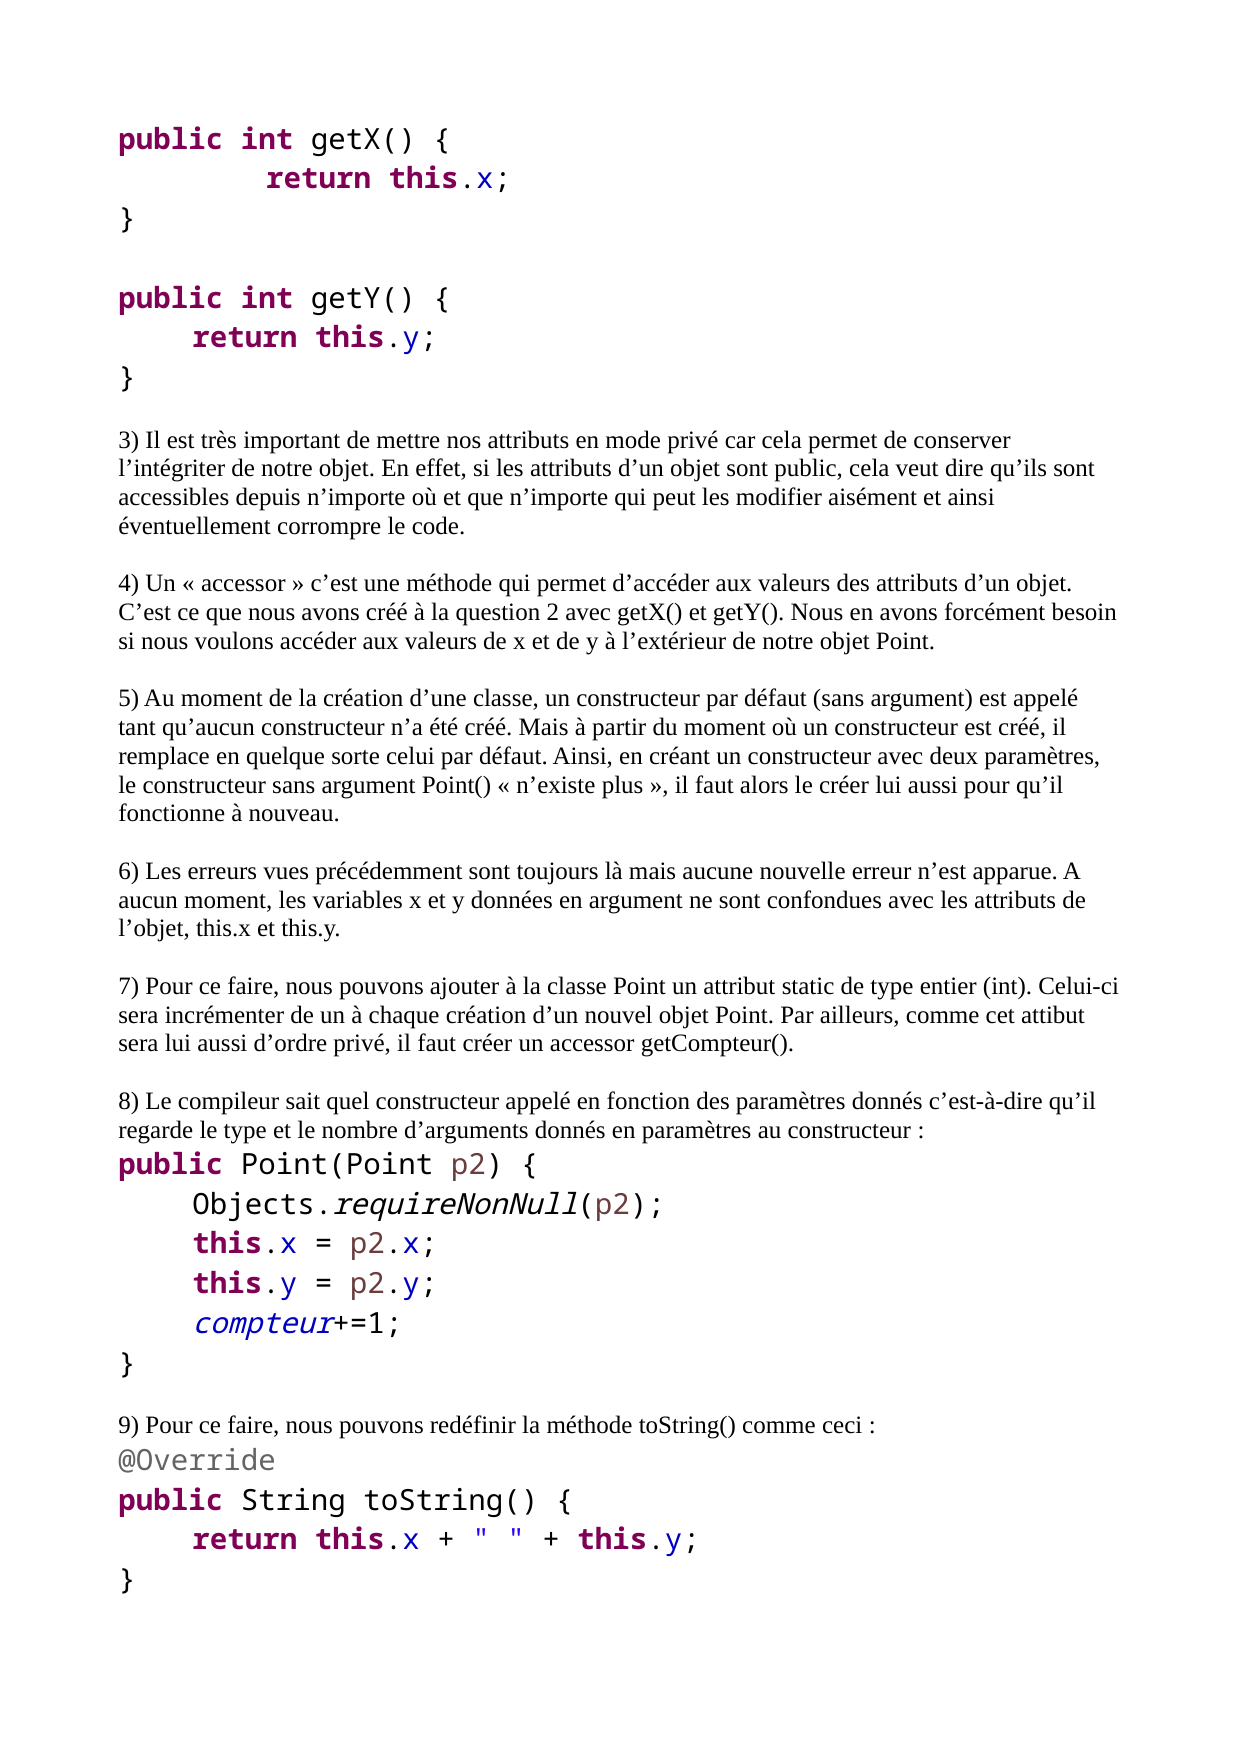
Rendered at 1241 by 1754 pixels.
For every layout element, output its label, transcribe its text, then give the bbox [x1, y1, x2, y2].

text public String toString() { [118, 1479, 1122, 1518]
text compteur+=1; [118, 1302, 1122, 1342]
text this.x = p2.x; [118, 1223, 1122, 1262]
text 8) Le compileur sait quel constructeur appelé en fonction des paramètres donnés c’est-à-dire qu’il regarde le type et le nombre d’arguments donnés en paramètres au constructeur : [118, 1086, 1122, 1143]
text 4) Un « accessor » c’est une méthode qui permet d’accéder aux valeurs des attributs d’un objet. C’est ce que nous avons créé à la question 2 avec getX() et getY(). Nous en avons forcément besoin si nous voulons accéder aux valeurs de x et de y à l’extérieur de notre objet Point. [118, 568, 1122, 655]
text Objects.requireNonNull(p2); [118, 1183, 1122, 1223]
text return this.x; [118, 158, 1122, 197]
text 7) Pour ce faire, nous pouvons ajouter à la classe Point un attribut static de type entier (int). Celui-ci sera incrémenter de un à chaque création d’un nouvel objet Point. Par ailleurs, comme cet attibut sera lui aussi d’ordre privé, il faut créer un accessor getCompteur(). [118, 971, 1122, 1057]
text 5) Au moment de la création d’une classe, un constructeur par défaut (sans argument) est appelé tant qu’aucun constructeur n’a été créé. Mais à partir du moment où un constructeur est créé, il remplace en quelque sorte celui par défaut. Ainsi, en créant un constructeur avec deux paramètres, le constructeur sans argument Point() « n’existe plus », il faut alors le créer lui aussi pour qu’il fonctionne à nouveau. [118, 683, 1122, 827]
text 9) Pour ce faire, nous pouvons redéfinir la méthode toString() comme ceci : [118, 1410, 1122, 1439]
text } [118, 197, 1122, 237]
text public int getX() { [118, 118, 1122, 158]
text return this.x + " " + this.y; [118, 1518, 1122, 1558]
text } [118, 1342, 1122, 1382]
text } [118, 1558, 1122, 1598]
text return this.y; [118, 317, 1122, 356]
text public Point(Point p2) { [118, 1143, 1122, 1183]
text this.y = p2.y; [118, 1262, 1122, 1302]
text @Override [118, 1439, 1122, 1479]
text 6) Les erreurs vues précédemment sont toujours là mais aucune nouvelle erreur n’est apparue. A aucun moment, les variables x et y données en argument ne sont confondues avec les attributs de l’objet, this.x et this.y. [118, 856, 1122, 942]
text } [118, 356, 1122, 396]
text 3) Il est très important de mettre nos attributs en mode privé car cela permet de conserver l’intégriter de notre objet. En effet, si les attributs d’un objet sont public, cela veut dire qu’ils sont accessibles depuis n’importe où et que n’importe qui peut les modifier aisément et ainsi éventuellement corrompre le code. [118, 425, 1122, 540]
text public int getY() { [118, 277, 1122, 317]
